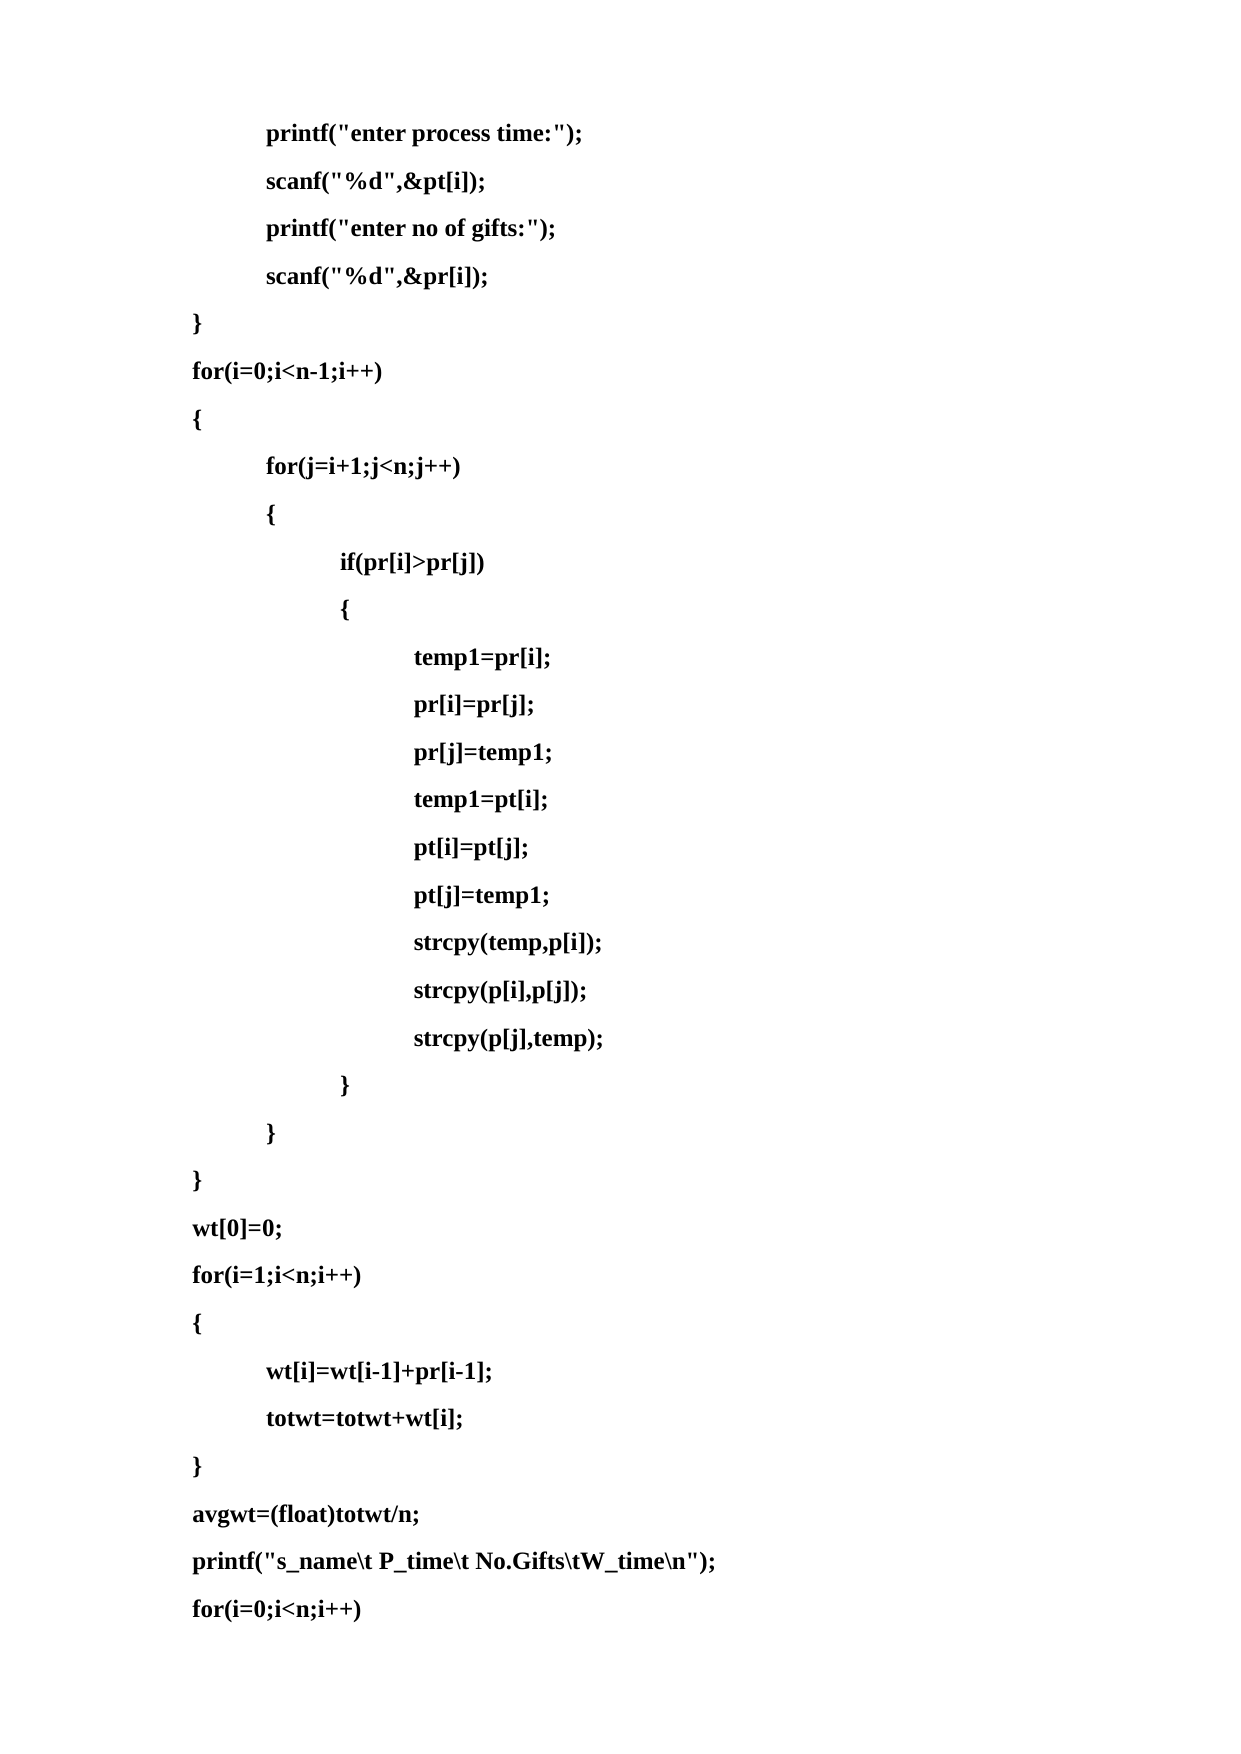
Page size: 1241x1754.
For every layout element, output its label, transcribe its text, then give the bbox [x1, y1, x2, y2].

text scanf("%d",&pr[i]); [118, 261, 1122, 290]
text wt[i]=wt[i-1]+pr[i-1]; [118, 1356, 1122, 1384]
text { [118, 594, 1122, 623]
text } [118, 1118, 1122, 1147]
text strcpy(p[i],p[j]); [118, 975, 1122, 1004]
text wt[0]=0; [118, 1213, 1122, 1242]
text temp1=pt[i]; [118, 784, 1122, 813]
text for(i=0;i<n-1;i++) [118, 356, 1122, 385]
text pt[j]=temp1; [118, 880, 1122, 908]
text avgwt=(float)totwt/n; [118, 1499, 1122, 1527]
text printf("s_name\t P_time\t No.Gifts\tW_time\n"); [118, 1546, 1122, 1575]
text pt[i]=pt[j]; [118, 832, 1122, 861]
text if(pr[i]>pr[j]) [118, 547, 1122, 575]
text { [118, 1308, 1122, 1337]
text for(i=0;i<n;i++) [118, 1594, 1122, 1623]
text } [118, 1165, 1122, 1194]
text printf("enter process time:"); [118, 118, 1122, 147]
text } [118, 308, 1122, 337]
text strcpy(p[j],temp); [118, 1023, 1122, 1051]
text for(i=1;i<n;i++) [118, 1261, 1122, 1289]
text pr[i]=pr[j]; [118, 689, 1122, 718]
text scanf("%d",&pt[i]); [118, 166, 1122, 194]
text totwt=totwt+wt[i]; [118, 1403, 1122, 1432]
text } [118, 1451, 1122, 1480]
text for(j=i+1;j<n;j++) [118, 451, 1122, 480]
text pr[j]=temp1; [118, 737, 1122, 766]
text strcpy(temp,p[i]); [118, 927, 1122, 956]
text } [118, 1070, 1122, 1099]
text temp1=pr[i]; [118, 642, 1122, 671]
text { [118, 404, 1122, 432]
text { [118, 499, 1122, 528]
text printf("enter no of gifts:"); [118, 213, 1122, 242]
